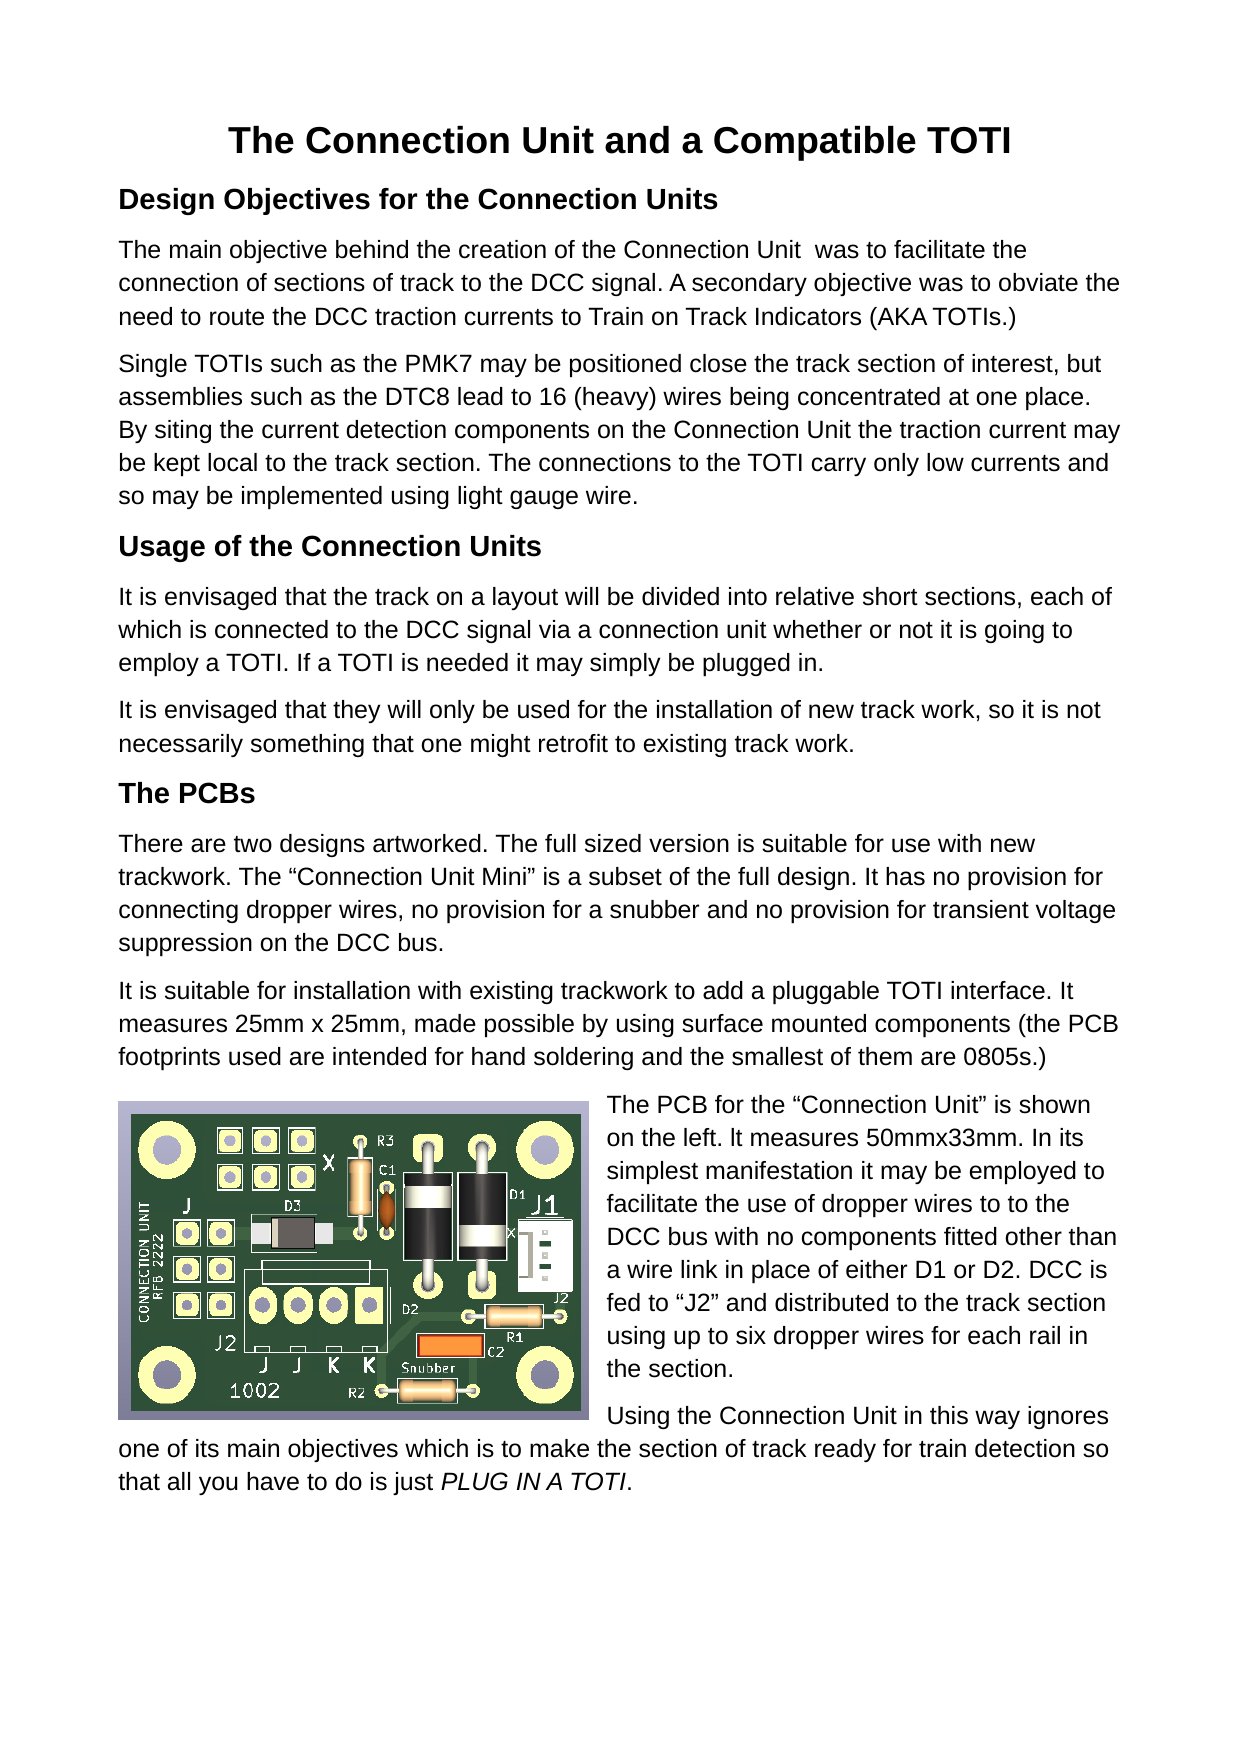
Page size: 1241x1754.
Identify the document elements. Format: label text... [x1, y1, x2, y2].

text Usage of the Connection Units [118, 529, 1122, 562]
text It is suitable for installation with existing trackwork to add a pluggable TOTI interface. It measures 25mm x 25mm, made possible by using surface mounted components (the PCB footprints used are intended for hand soldering and the smallest of them are 0805s.) [118, 976, 1122, 1071]
text It is envisaged that they will only be used for the installation of new track work, so it is not necessarily something that one might retrofit to existing track work. [118, 696, 1122, 757]
text The Connection Unit and a Compatible TOTI [118, 118, 1122, 161]
text The PCB for the “Connection Unit” is shown on the left. lt measures 50mmx33mm. In its simplest manifestation it may be employed to facilitate the use of dropper wires to to the DCC bus with no components fitted other than a wire link in place of either D1 or D2. DCC is fed to “J2” and distributed to the track section using up to six dropper wires for each rail in the section. [118, 1089, 1122, 1419]
text Design Objectives for the Connection Units [118, 182, 1122, 216]
text The main objective behind the creation of the Connection Unit was to facilitate the connection of sections of track to the DCC signal. A secondary objective was to obviate the need to route the DCC traction currents to Train on Track Indicators (AKA TOTIs.) [118, 235, 1122, 330]
text There are two designs artworked. The full sized version is suitable for use with new trackwork. The “Connection Unit Mini” is a subset of the full design. It has no provision for connecting dropper wires, no provision for a snubber and no provision for transient voltage suppression on the DCC bus. [118, 829, 1122, 957]
text Single TOTIs such as the PMK7 may be positioned close the track section of interest, but assemblies such as the DTC8 lead to 16 (heavy) wires being concentrated at one place. By siting the current detection components on the Connection Unit the traction current may be kept local to the track section. The connections to the TOTI carry only low currents and so may be implemented using light gauge wire. [118, 349, 1122, 510]
text The PCBs [118, 776, 1122, 810]
text It is envisaged that the track on a layout will be divided into relative short sections, each of which is connected to the DCC signal via a connection unit whether or not it is going to employ a TOTI. If a TOTI is needed it may simply be plugged in. [118, 582, 1122, 677]
picture [118, 1101, 589, 1420]
text Using the Connection Unit in this way ignores one of its main objectives which is to make the section of track ready for train detection so that all you have to do is just PLUG IN A TOTI. [118, 1401, 1122, 1496]
